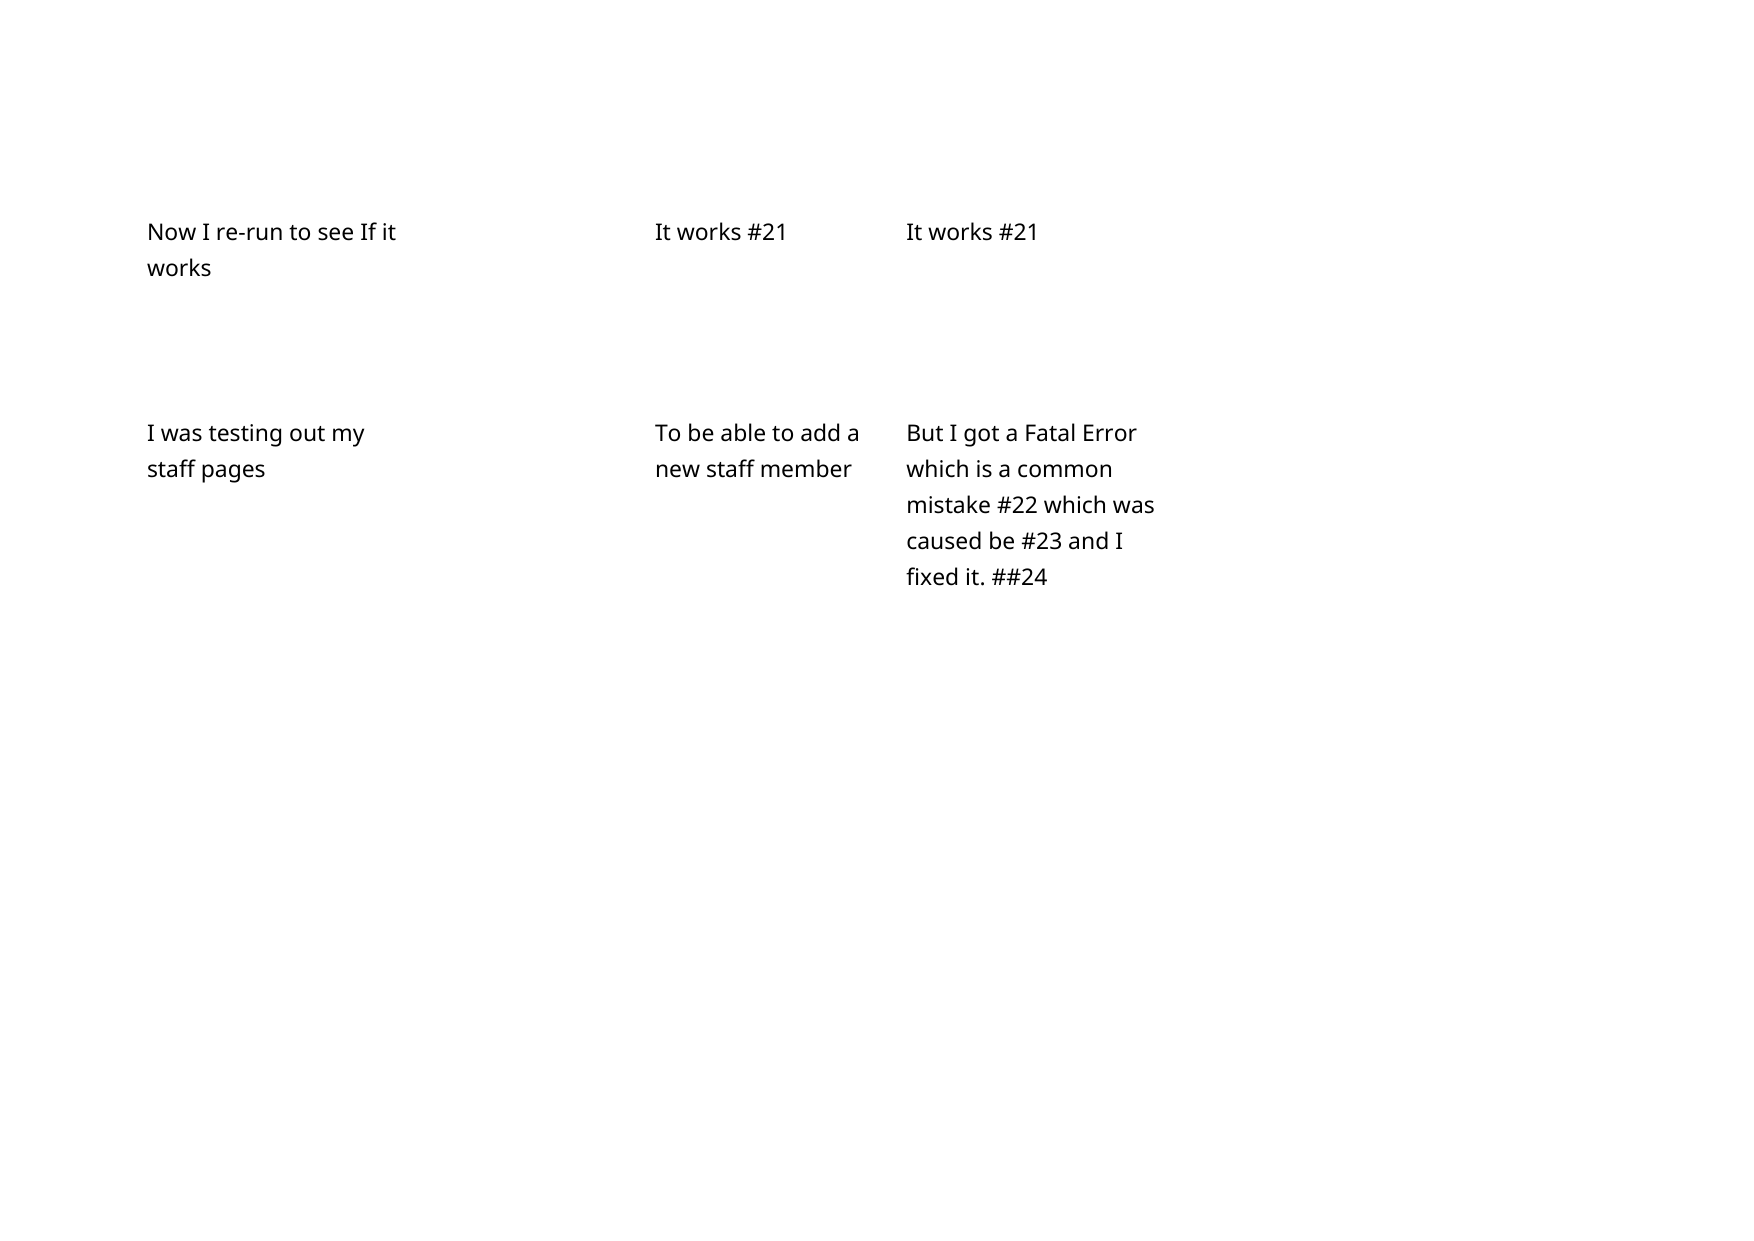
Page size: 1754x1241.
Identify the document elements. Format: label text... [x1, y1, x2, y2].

table_cell [1160, 827, 1411, 991]
table_cell It works #21 [655, 151, 906, 351]
table_cell To be able to add a new staff member [655, 352, 906, 660]
table_cell [147, 827, 401, 991]
table_cell [402, 352, 654, 660]
table_cell [402, 151, 654, 351]
table_cell [1160, 352, 1411, 660]
table_cell [1160, 151, 1411, 351]
table_cell [1160, 661, 1411, 826]
table_cell [402, 827, 654, 991]
table_cell [655, 661, 906, 826]
table_cell [907, 827, 1159, 991]
table_cell [655, 827, 906, 991]
table_cell Now I re-run to see If it works [147, 151, 401, 351]
table_cell [402, 661, 654, 826]
table_cell But I got a Fatal Error which is a common mistake #22 which was caused be #23 and I fixed it. ##24 [907, 352, 1159, 660]
table_cell [147, 661, 401, 826]
table_cell I was testing out my staff pages [147, 352, 401, 660]
table_cell [907, 661, 1159, 826]
table_cell It works #21 [907, 151, 1159, 351]
